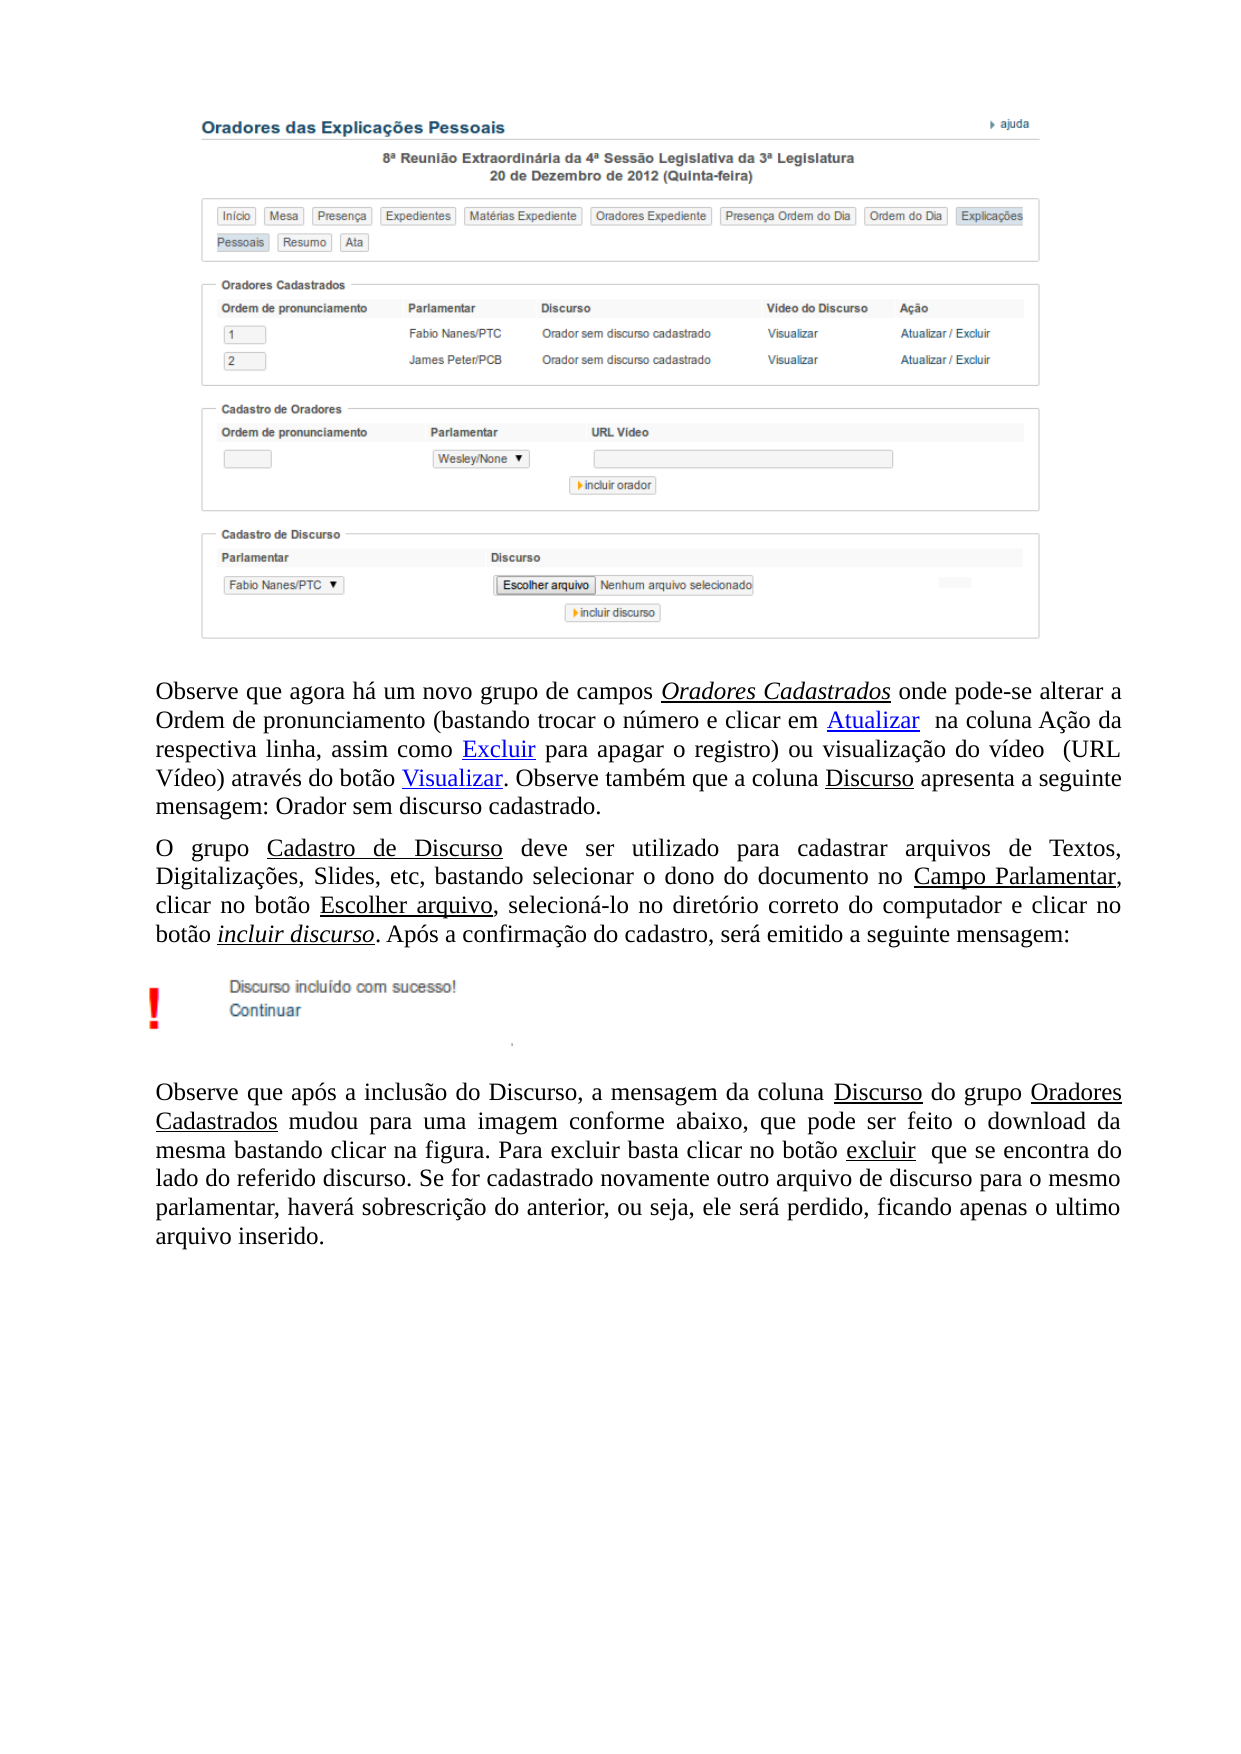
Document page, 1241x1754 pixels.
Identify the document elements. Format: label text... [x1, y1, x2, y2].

text 3 [474, 1043, 1122, 1047]
text O grupo Cadastro de Discurso deve ser utilizado para cadastrar arquivos de Textos, Digitalizações, Slides, etc, bastando selecionar o dono do documento no Campo Parlamentar, clicar no botão Escolher arquivo, selecioná-lo no diretório correto do computador e clicar no botão incluir discurso. Após a confirmação do cadastro, será emitido a seguinte mensagem: [155, 833, 1122, 948]
text Observe que após a inclusão do Discurso, a mensagem da coluna Discurso do grupo Oradores Cadastrados mudou para uma imagem conforme abaixo, que pode ser feito o download da mesma bastando clicar na figura. Para excluir basta clicar no botão excluir que se encontra do lado do referido discurso. Se for cadastrado novamente outro arquivo de discurso para o mesmo parlamentar, haverá sobrescrição do anterior, ou seja, ele será perdido, ficando apenas o ultimo arquivo inserido. [155, 1077, 1122, 1250]
picture [197, 118, 1043, 642]
text Observe que agora há um novo grupo de campos Oradores Cadastrados onde pode-se alterar a Ordem de pronunciamento (bastando trocar o número e clicar em Atualizar na coluna Ação da respectiva linha, assim como Excluir para apagar o registro) ou visualização do vídeo (URL Vídeo) através do botão Visualizar. Observe também que a coluna Discurso apresenta a seguinte mensagem: Orador sem discurso cadastrado. [155, 676, 1122, 820]
picture [131, 960, 474, 1059]
